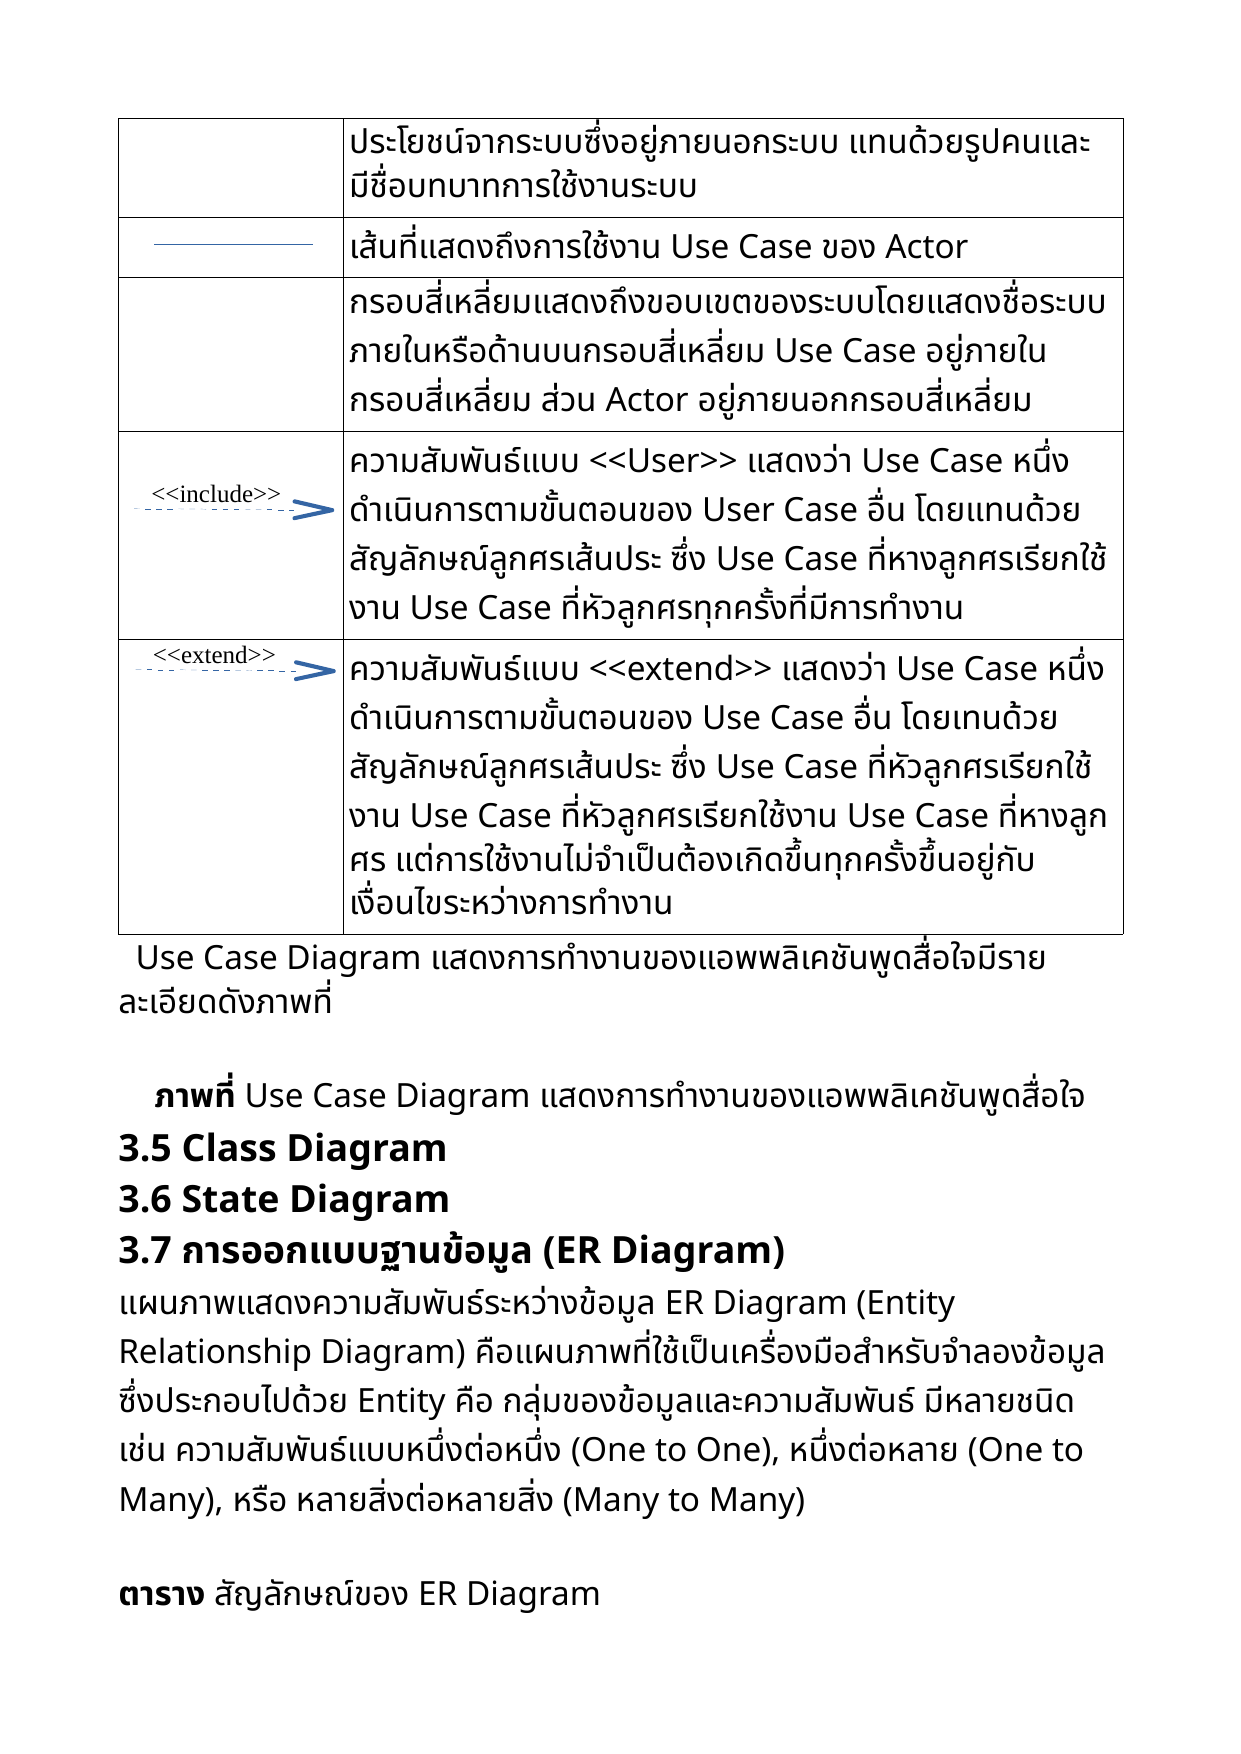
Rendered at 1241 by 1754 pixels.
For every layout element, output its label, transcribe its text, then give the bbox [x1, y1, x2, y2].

table_cell [119, 432, 343, 639]
table_cell [119, 218, 343, 277]
table_cell [119, 640, 343, 934]
text แผนภาพแสดงความสัมพันธ์ระหว่างข้อมูล ER Diagram (Entity Relationship Diagram) คือแผนภาพที่ใช้เป็นเครื่องมือสำหรับจำลองข้อมูล ซึ่งประกอบไปด้วย Entity คือ กลุ่มของข้อมูลและความสัมพันธ์ มีหลายชนิด เช่น ความสัมพันธ์แบบหนึ่งต่อหนึ่ง (One to One), หนึ่งต่อหลาย (One to Many), หรือ หลายสิ่งต่อหลายสิ่ง (Many to Many) [118, 1279, 1122, 1524]
table_cell [119, 119, 343, 217]
text Use Case Diagram แสดงการทำงานของแอพพลิเคชันพูดสื่อใจมีรายละเอียดดังภาพที่ [118, 935, 1122, 1027]
text 3.5 Class Diagram 3.6 State Diagram 3.7 การออกแบบฐานข้อมูล (ER Diagram) [118, 1121, 1122, 1279]
table_cell เส้นที่แสดงถึงการใช้งาน Use Case ของ Actor [344, 218, 1123, 277]
table_cell [119, 278, 343, 431]
text ตาราง สัญลักษณ์ของ ER Diagram [118, 1570, 1122, 1619]
table_cell ประโยชน์จากระบบซึ่งอยู่ภายนอกระบบ แทนด้วยรูปคนและมีชื่อบทบาทการใช้งานระบบ [344, 119, 1123, 217]
table_cell ความสัมพันธ์แบบ <<User>> แสดงว่า Use Case หนึ่งดำเนินการตามขั้นตอนของ User Case อื่น โดยแทนด้วยสัญลักษณ์ลูกศรเส้นประ ซึ่ง Use Case ที่หางลูกศรเรียกใช้งาน Use Case ที่หัวลูกศรทุกครั้งที่มีการทำงาน [344, 432, 1123, 639]
table_cell ความสัมพันธ์แบบ <<extend>> แสดงว่า Use Case หนึ่งดำเนินการตามขั้นตอนของ Use Case อื่น โดยเทนด้วยสัญลักษณ์ลูกศรเส้นประ ซึ่ง Use Case ที่หัวลูกศรเรียกใช้งาน Use Case ที่หัวลูกศรเรียกใช้งาน Use Case ที่หางลูกศร แต่การใช้งานไม่จำเป็นต้องเกิดขึ้นทุกครั้งขึ้นอยู่กับเงื่อนไขระหว่างการทำงาน [344, 640, 1123, 934]
text ภาพที่ Use Case Diagram แสดงการทำงานของแอพพลิเคชันพูดสื่อใจ [118, 1027, 1122, 1121]
table_cell กรอบสี่เหลี่ยมแสดงถึงขอบเขตของระบบโดยแสดงชื่อระบบภายในหรือด้านบนกรอบสี่เหลี่ยม Use Case อยู่ภายในกรอบสี่เหลี่ยม ส่วน Actor อยู่ภายนอกกรอบสี่เหลี่ยม [344, 278, 1123, 431]
